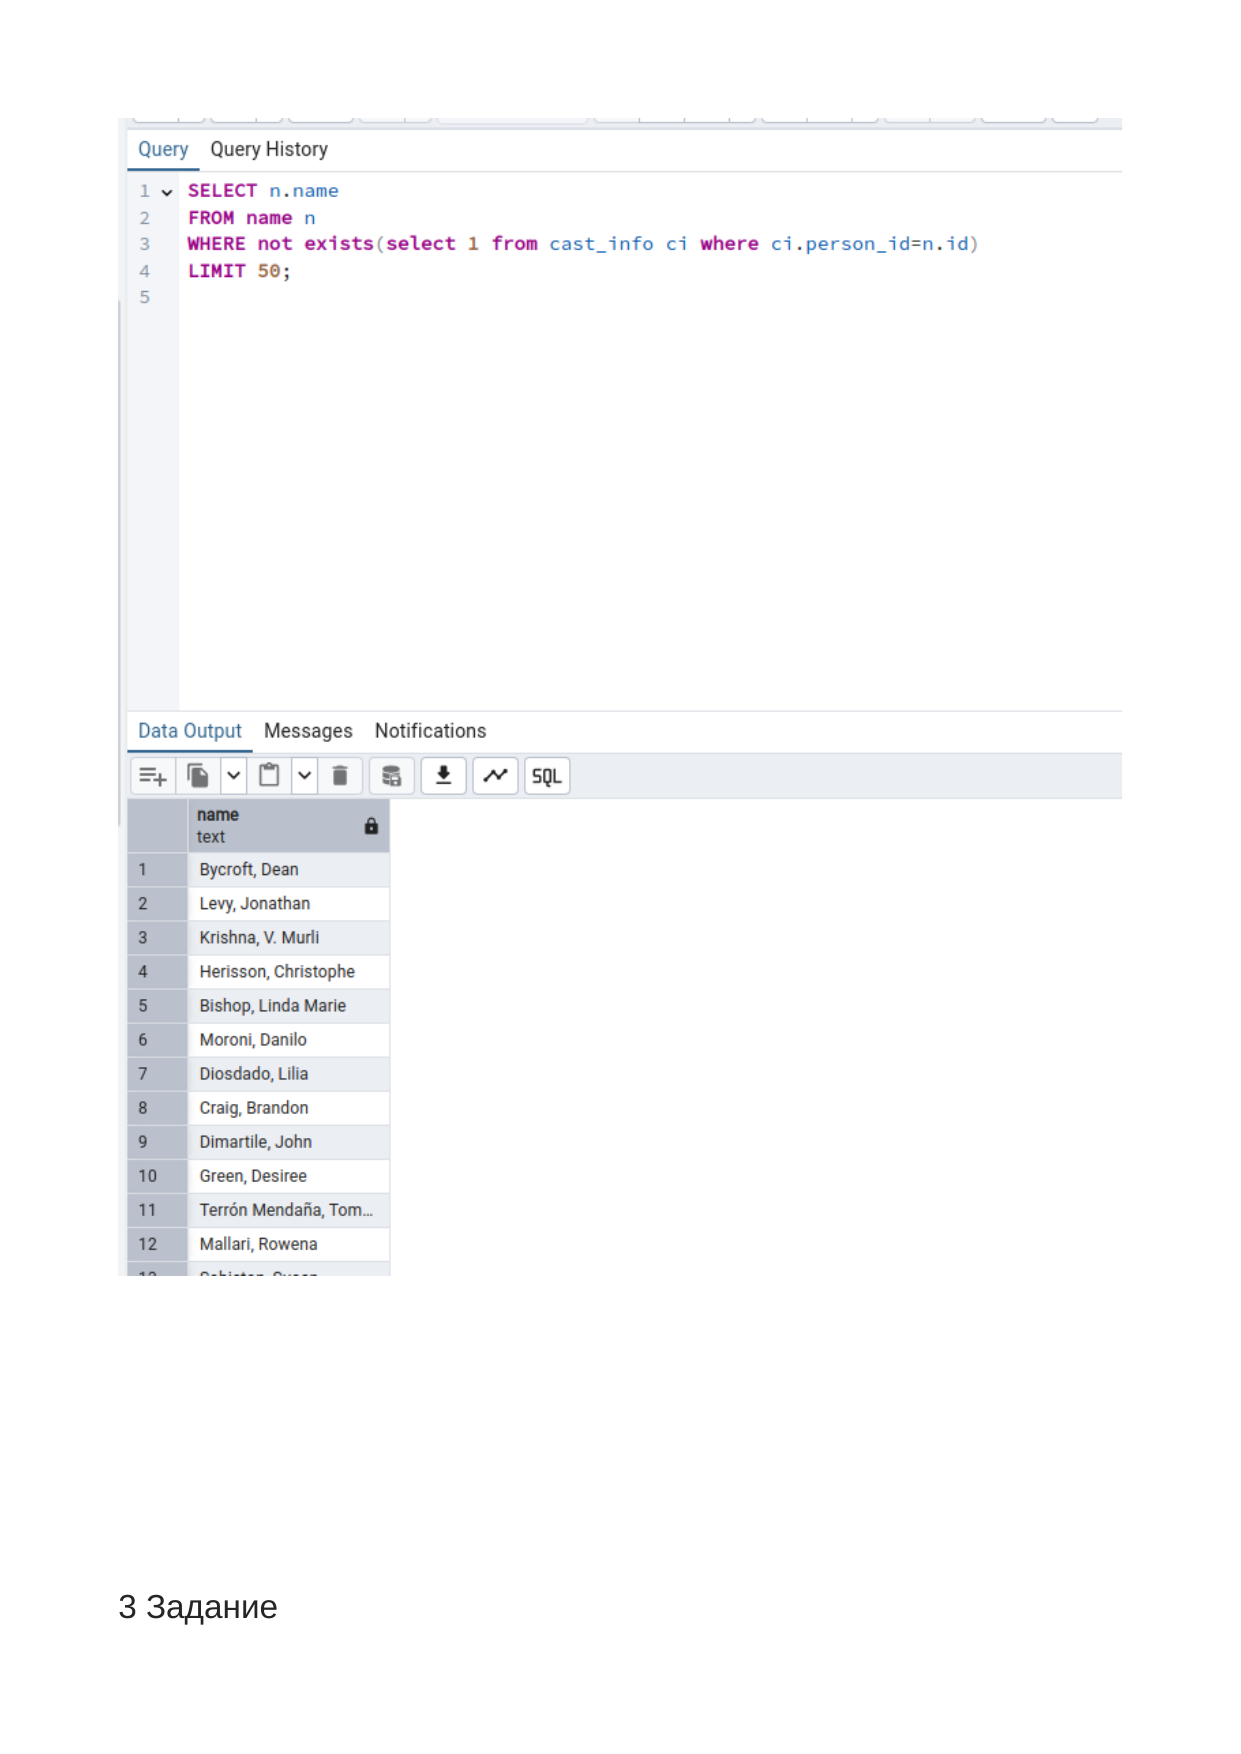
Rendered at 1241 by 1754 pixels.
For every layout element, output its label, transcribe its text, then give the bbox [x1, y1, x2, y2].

text 3 Задание [118, 1587, 1122, 1626]
picture [118, 118, 1123, 1276]
